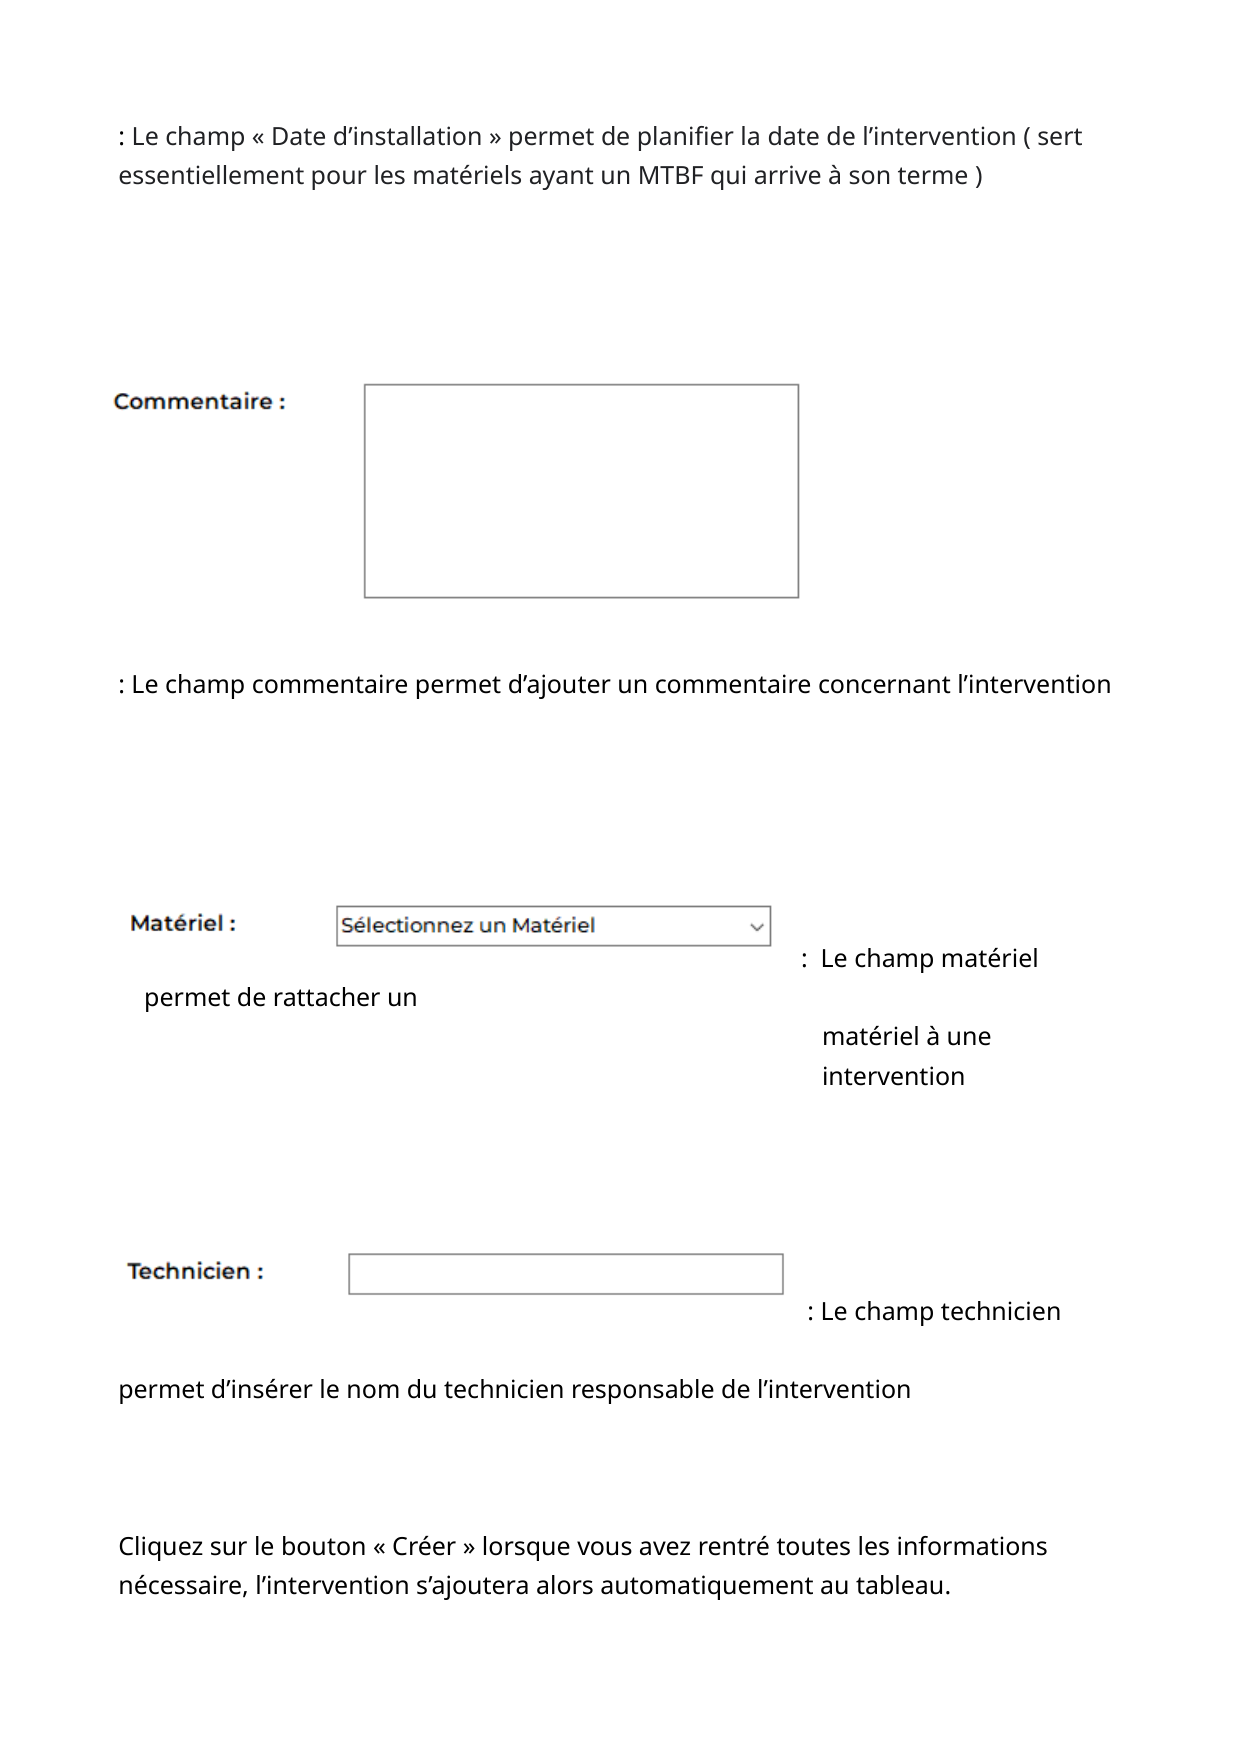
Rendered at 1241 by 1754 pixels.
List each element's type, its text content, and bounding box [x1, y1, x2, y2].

text permet de rattacher un [118, 980, 1122, 1014]
picture [121, 1233, 795, 1311]
text : Le champ technicien [118, 1293, 1122, 1327]
text Cliquez sur le bouton « Créer » lorsque vous avez rentré toutes les informations nécessaire, l’intervention s’ajoutera alors automatiquement au tableau. [118, 1528, 1122, 1601]
text : Le champ « Date d’installation » permet de planifier la date de l’intervention ( sert essentiellement pour les matériels ayant un MTBF qui arrive à son terme ) [118, 118, 1122, 191]
text matériel à une [118, 1019, 1122, 1053]
text : Le champ commentaire permet d’ajouter un commentaire concernant l’intervention [118, 666, 1122, 701]
text intervention [118, 1058, 1122, 1092]
text : Le champ matériel [795, 941, 1122, 975]
picture [105, 884, 795, 975]
picture [106, 367, 812, 630]
text permet d’insérer le nom du technicien responsable de l’intervention [118, 1371, 1122, 1406]
